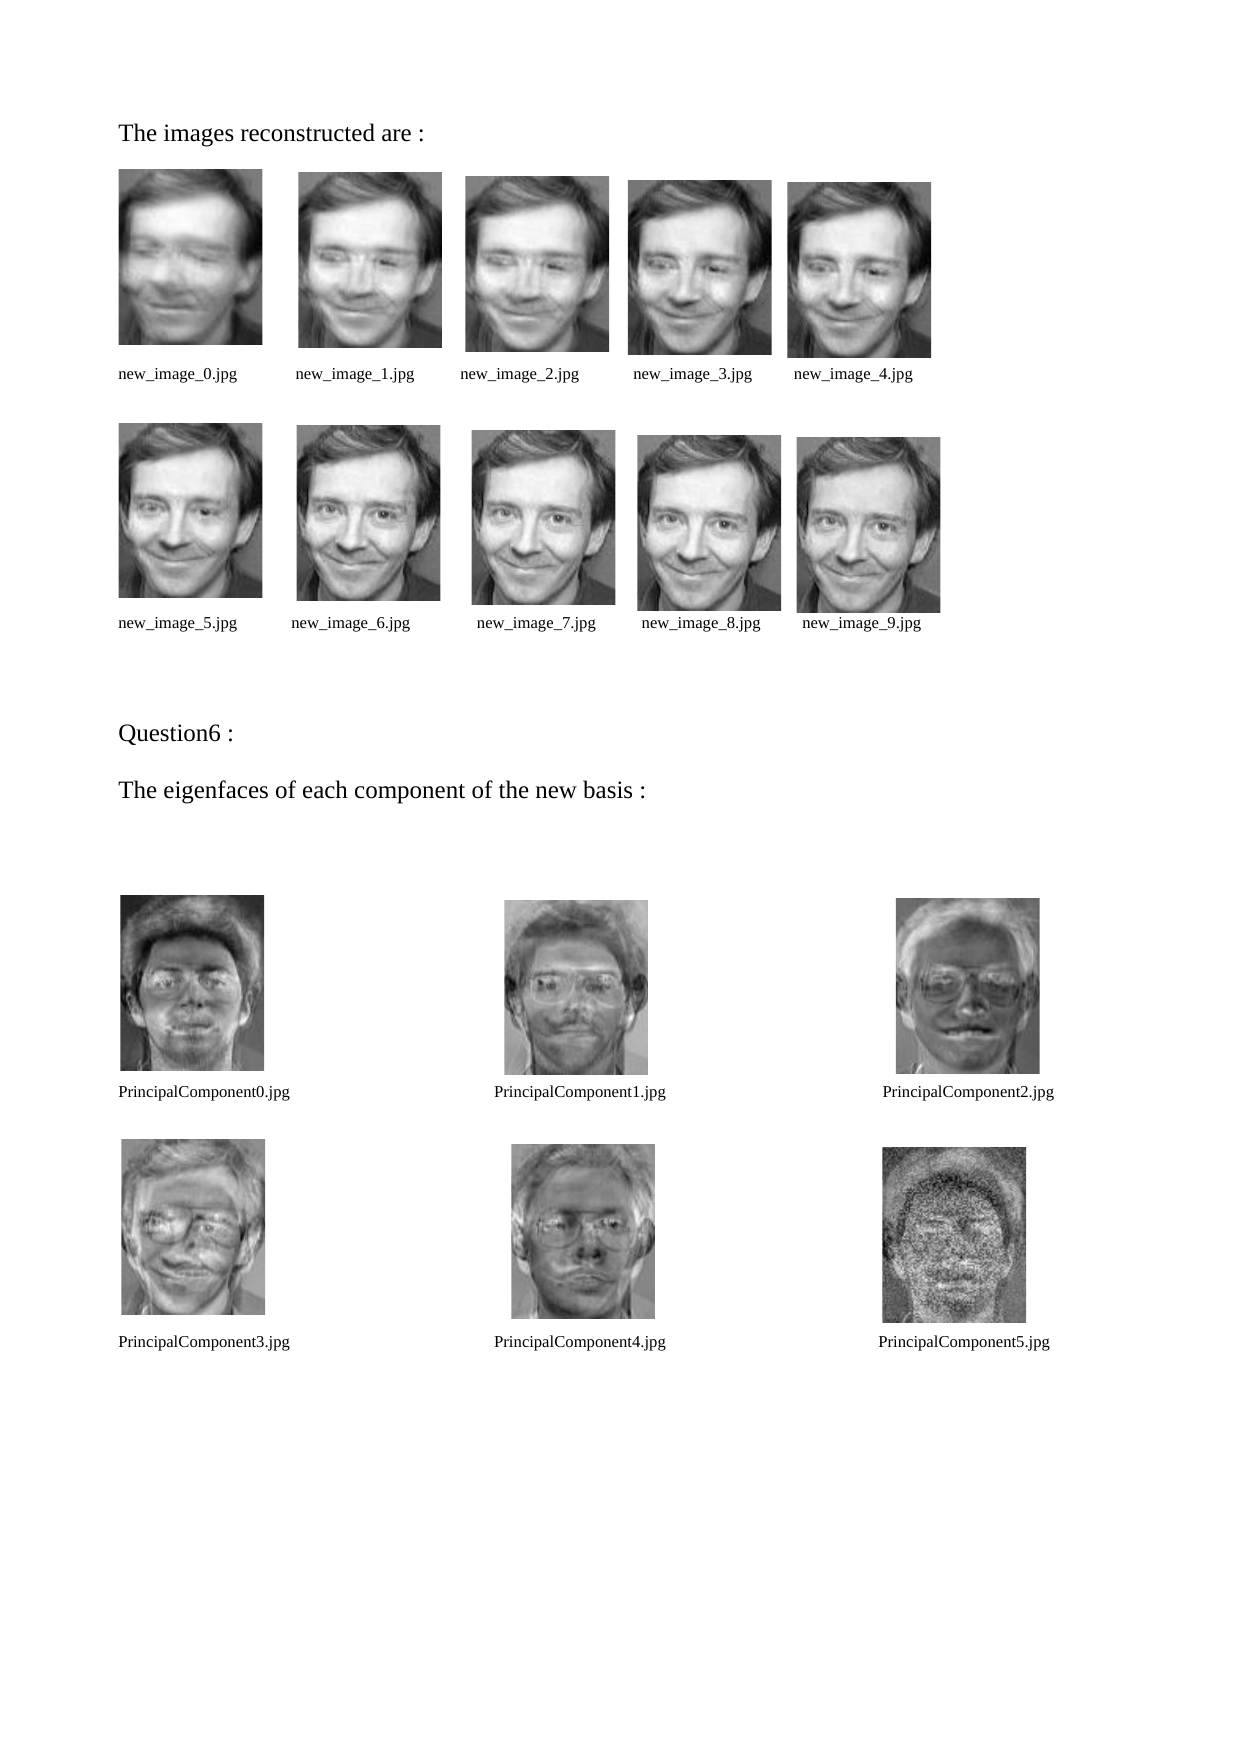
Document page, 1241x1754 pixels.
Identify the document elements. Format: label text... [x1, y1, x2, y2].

picture [465, 176, 610, 352]
picture [118, 423, 263, 598]
picture [296, 425, 441, 601]
text PrincipalComponent3.jpg PrincipalComponent4.jpg PrincipalComponent5.jpg [118, 1331, 1122, 1351]
picture [882, 1147, 1027, 1323]
text The eigenfaces of each component of the new basis : [118, 776, 1122, 804]
picture [504, 900, 648, 1075]
picture [120, 895, 265, 1071]
picture [118, 169, 263, 345]
picture [637, 435, 782, 611]
picture [298, 172, 442, 348]
picture [895, 898, 1040, 1074]
picture [471, 430, 616, 605]
picture [627, 180, 772, 355]
text The images reconstructed are : [118, 118, 1122, 147]
picture [796, 437, 941, 613]
text new_image_0.jpg new_image_1.jpg new_image_2.jpg new_image_3.jpg new_image_4.jpg [118, 291, 1122, 383]
picture [787, 182, 932, 358]
picture [511, 1144, 655, 1319]
text Question6 : [118, 718, 1122, 747]
text PrincipalComponent0.jpg PrincipalComponent1.jpg PrincipalComponent2.jpg [118, 1082, 1122, 1101]
picture [121, 1139, 266, 1315]
text new_image_5.jpg new_image_6.jpg new_image_7.jpg new_image_8.jpg new_image_9.jpg [118, 613, 1122, 632]
